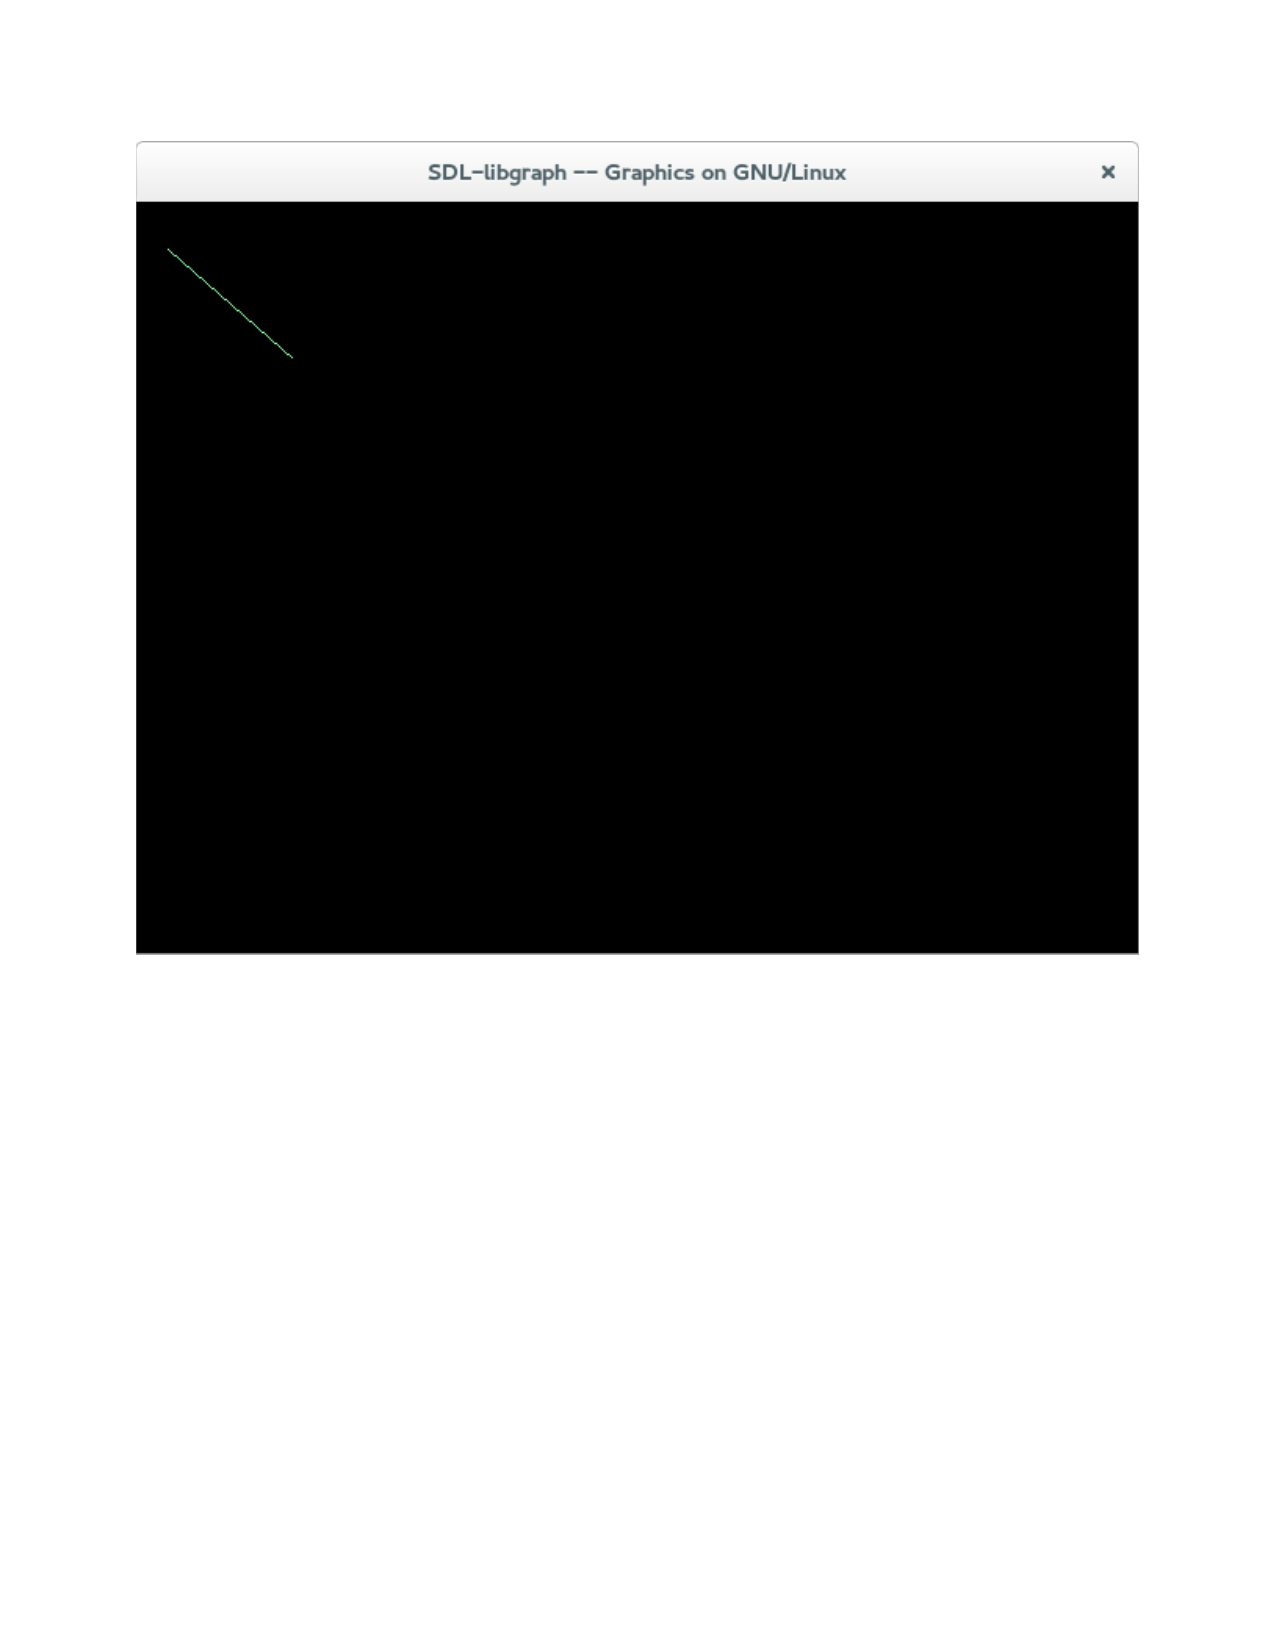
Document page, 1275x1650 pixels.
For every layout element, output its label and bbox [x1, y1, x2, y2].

picture [136, 141, 1139, 955]
